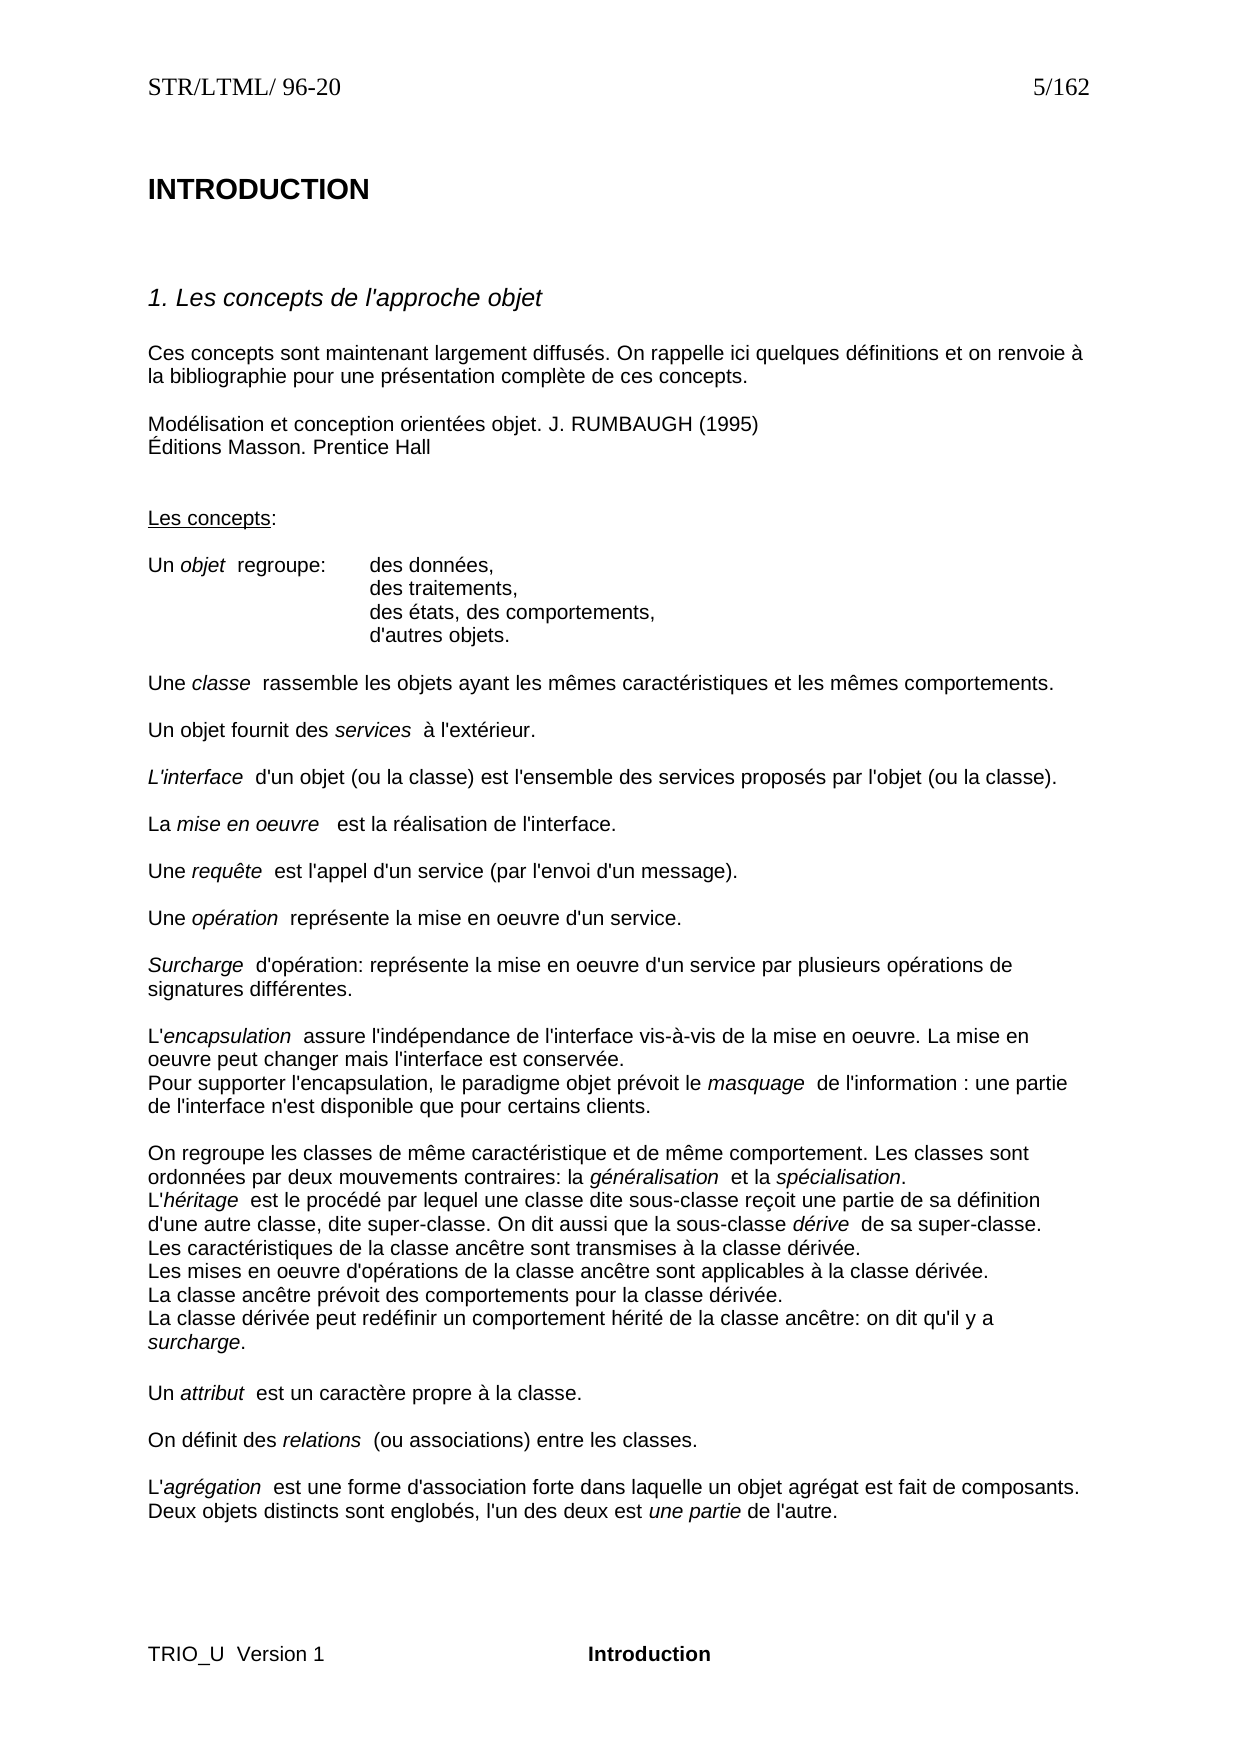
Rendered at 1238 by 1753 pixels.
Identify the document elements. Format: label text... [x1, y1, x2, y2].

text des traitements, [148, 577, 1090, 600]
text L'agrégation est une forme d'association forte dans laquelle un objet agrégat est fait de composants. Deux objets distincts sont englobés, l'un des deux est une partie de l'autre. [148, 1476, 1090, 1523]
text Une classe rassemble les objets ayant les mêmes caractéristiques et les mêmes comportements. [148, 671, 1090, 694]
text Ces concepts sont maintenant largement diffusés. On rappelle ici quelques définitions et on renvoie à la bibliographie pour une présentation complète de ces concepts. [148, 341, 1090, 388]
text L'encapsulation assure l'indépendance de l'interface vis-à-vis de la mise en oeuvre. La mise en oeuvre peut changer mais l'interface est conservée. [148, 1024, 1090, 1071]
text Surcharge d'opération: représente la mise en oeuvre d'un service par plusieurs opérations de signatures différentes. [148, 953, 1090, 1001]
text L'interface d'un objet (ou la classe) est l'ensemble des services proposés par l'objet (ou la classe). [148, 765, 1090, 789]
text Pour supporter l'encapsulation, le paradigme objet prévoit le masquage de l'information : une partie de l'interface n'est disponible que pour certains clients. [148, 1071, 1090, 1118]
text Les caractéristiques de la classe ancêtre sont transmises à la classe dérivée. [148, 1236, 1090, 1259]
text des états, des comportements, [148, 600, 1090, 624]
text On regroupe les classes de même caractéristique et de même comportement. Les classes sont ordonnées par deux mouvements contraires: la généralisation et la spécialisation. [148, 1142, 1090, 1189]
text La mise en oeuvre est la réalisation de l'interface. [148, 812, 1090, 836]
text Un attribut est un caractère propre à la classe. [148, 1382, 1090, 1405]
text Les concepts: [148, 506, 1090, 530]
text Les mises en oeuvre d'opérations de la classe ancêtre sont applicables à la classe dérivée. [148, 1259, 1090, 1283]
text La classe dérivée peut redéfinir un comportement hérité de la classe ancêtre: on dit qu'il y a surcharge. [148, 1307, 1090, 1354]
text Un objet fournit des services à l'extérieur. [148, 718, 1090, 742]
text L'héritage est le procédé par lequel une classe dite sous-classe reçoit une partie de sa définition d'une autre classe, dite super-classe. On dit aussi que la sous-classe dérive de sa super-classe. [148, 1189, 1090, 1236]
text La classe ancêtre prévoit des comportements pour la classe dérivée. [148, 1283, 1090, 1307]
text Un objet regroupe: des données, [148, 553, 1090, 577]
text Modélisation et conception orientées objet. J. RUMBAUGH (1995) [148, 412, 1090, 436]
text On définit des relations (ou associations) entre les classes. [148, 1429, 1090, 1452]
text d'autres objets. [148, 624, 1090, 647]
text Une requête est l'appel d'un service (par l'envoi d'un message). [148, 859, 1090, 883]
text Une opération représente la mise en oeuvre d'un service. [148, 906, 1090, 930]
subtitle INTRODUCTION [148, 173, 1090, 205]
subtitle 1. Les concepts de l'approche objet [148, 283, 1090, 312]
text Éditions Masson. Prentice Hall [148, 436, 1090, 459]
